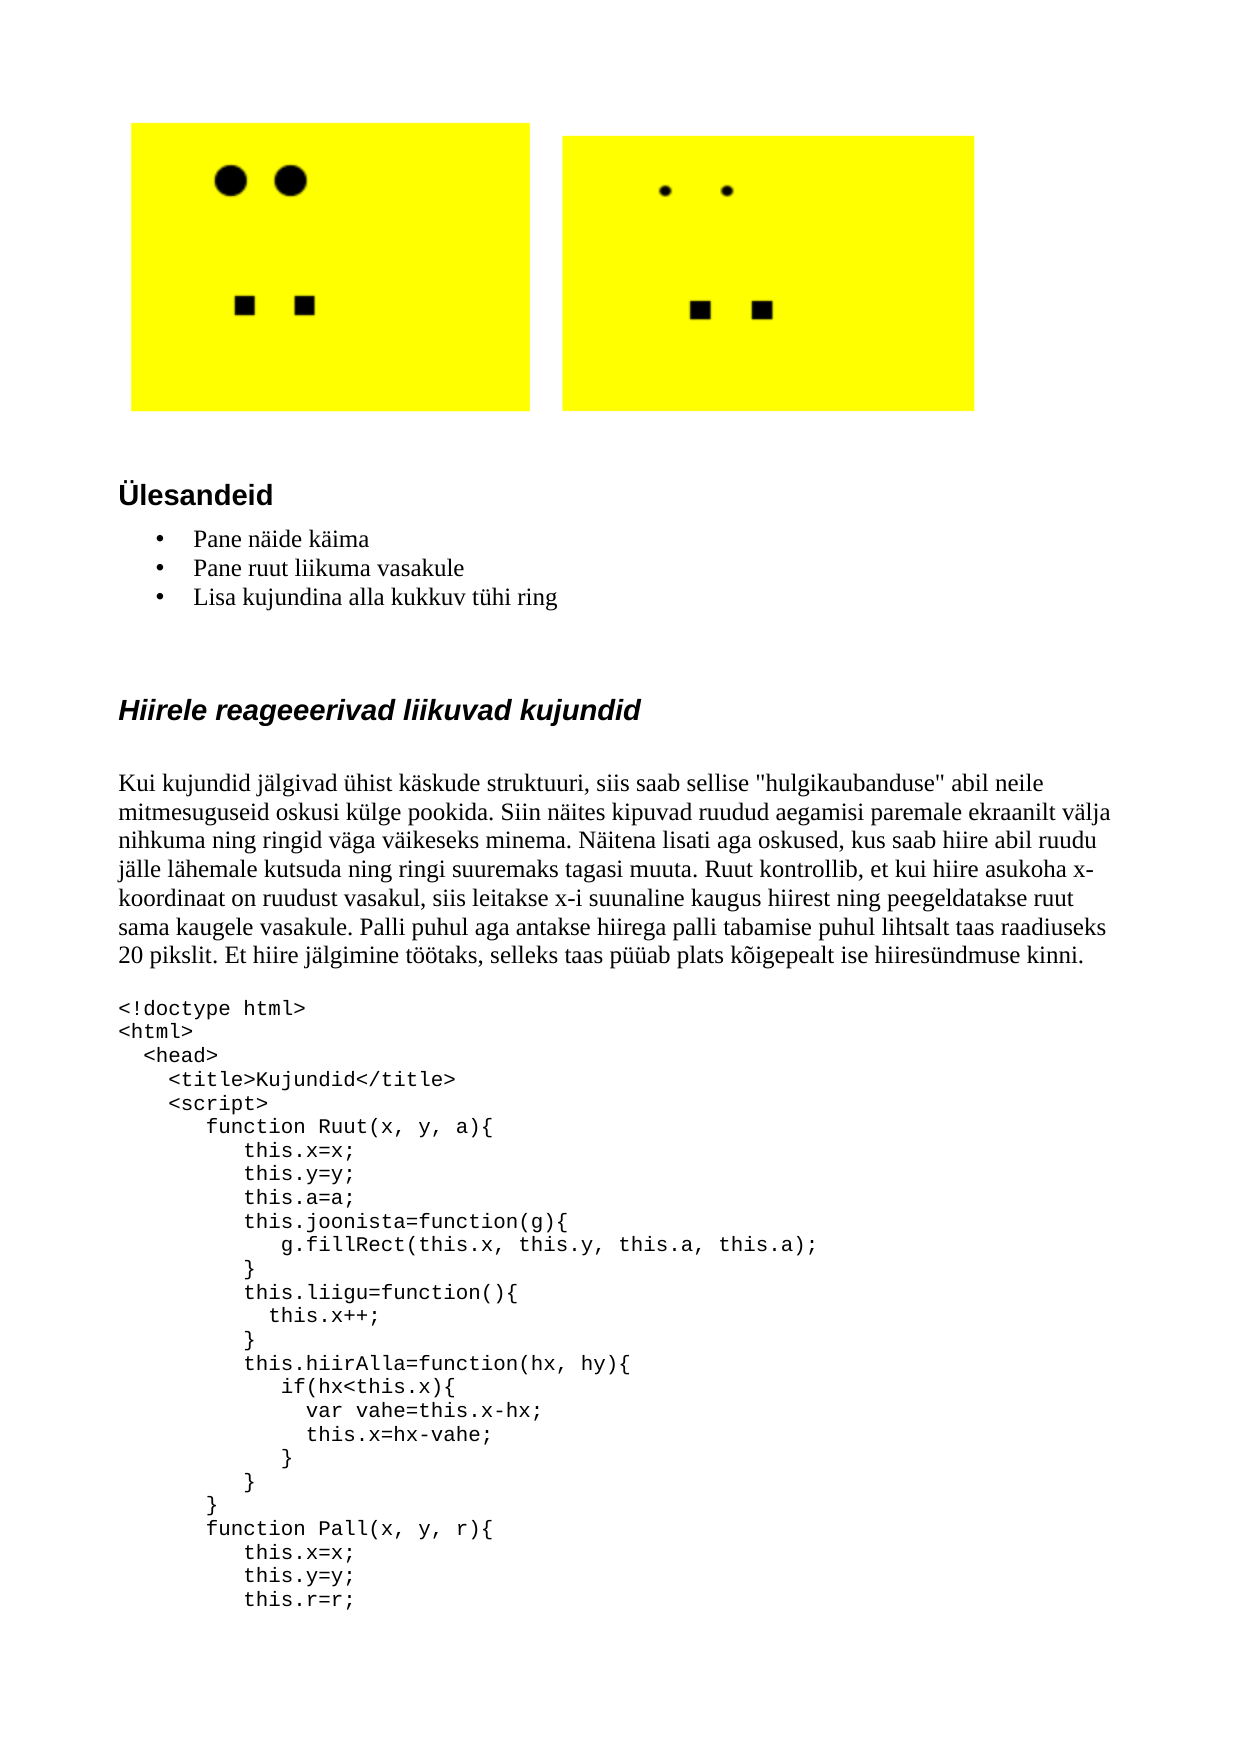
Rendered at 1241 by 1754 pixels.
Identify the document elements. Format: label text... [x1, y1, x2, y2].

text this.x=x; [118, 1140, 1122, 1163]
subtitle Hiirele reageeerivad liikuvad kujundid [118, 693, 1122, 727]
text Kui kujundid jälgivad ühist käskude struktuuri, siis saab sellise "hulgikaubanduse" abil neile mitmesuguseid oskusi külge pookida. Siin näites kipuvad ruudud aegamisi paremale ekraanilt välja nihkuma ning ringid väga väikeseks minema. Näitena lisati aga oskused, kus saab hiire abil ruudu jälle lähemale kutsuda ning ringi suuremaks tagasi muuta. Ruut kontrollib, et kui hiire asukoha x-koordinaat on ruudust vasakul, siis leitakse x-i suunaline kaugus hiirest ning peegeldatakse ruut sama kaugele vasakule. Palli puhul aga antakse hiirega palli tabamise puhul lihtsalt taas raadiuseks 20 pikslit. Et hiire jälgimine töötaks, selleks taas püüab plats kõigepealt ise hiiresündmuse kinni. [118, 768, 1122, 969]
text this.a=a; [118, 1187, 1122, 1211]
text <!doctype html> [118, 998, 1122, 1022]
text function Pall(x, y, r){ [118, 1518, 1122, 1542]
text <head> [118, 1045, 1122, 1069]
text <script> [118, 1092, 1122, 1116]
text this.x++; [118, 1305, 1122, 1329]
text this.r=r; [118, 1589, 1122, 1613]
text if(hx<this.x){ [118, 1376, 1122, 1400]
text this.hiirAlla=function(hx, hy){ [118, 1353, 1122, 1376]
text } [118, 1494, 1122, 1518]
list Lisa kujundina alla kukkuv tühi ring [156, 582, 1122, 611]
list Pane näide käima [156, 524, 1122, 553]
text } [118, 1471, 1122, 1494]
text g.fillRect(this.x, this.y, this.a, this.a); [118, 1234, 1122, 1258]
list Pane ruut liikuma vasakule [156, 553, 1122, 582]
text this.x=x; [118, 1542, 1122, 1565]
subtitle Ülesandeid [118, 478, 1122, 512]
text <html> [118, 1022, 1122, 1045]
text <title>Kujundid</title> [118, 1069, 1122, 1092]
text } [118, 1329, 1122, 1353]
text this.y=y; [118, 1565, 1122, 1589]
text this.liigu=function(){ [118, 1282, 1122, 1305]
text function Ruut(x, y, a){ [118, 1116, 1122, 1140]
text this.y=y; [118, 1163, 1122, 1187]
text this.joonista=function(g){ [118, 1211, 1122, 1234]
text } [118, 1258, 1122, 1282]
text } [118, 1447, 1122, 1471]
text this.x=hx-vahe; [118, 1423, 1122, 1447]
text var vahe=this.x-hx; [118, 1400, 1122, 1423]
